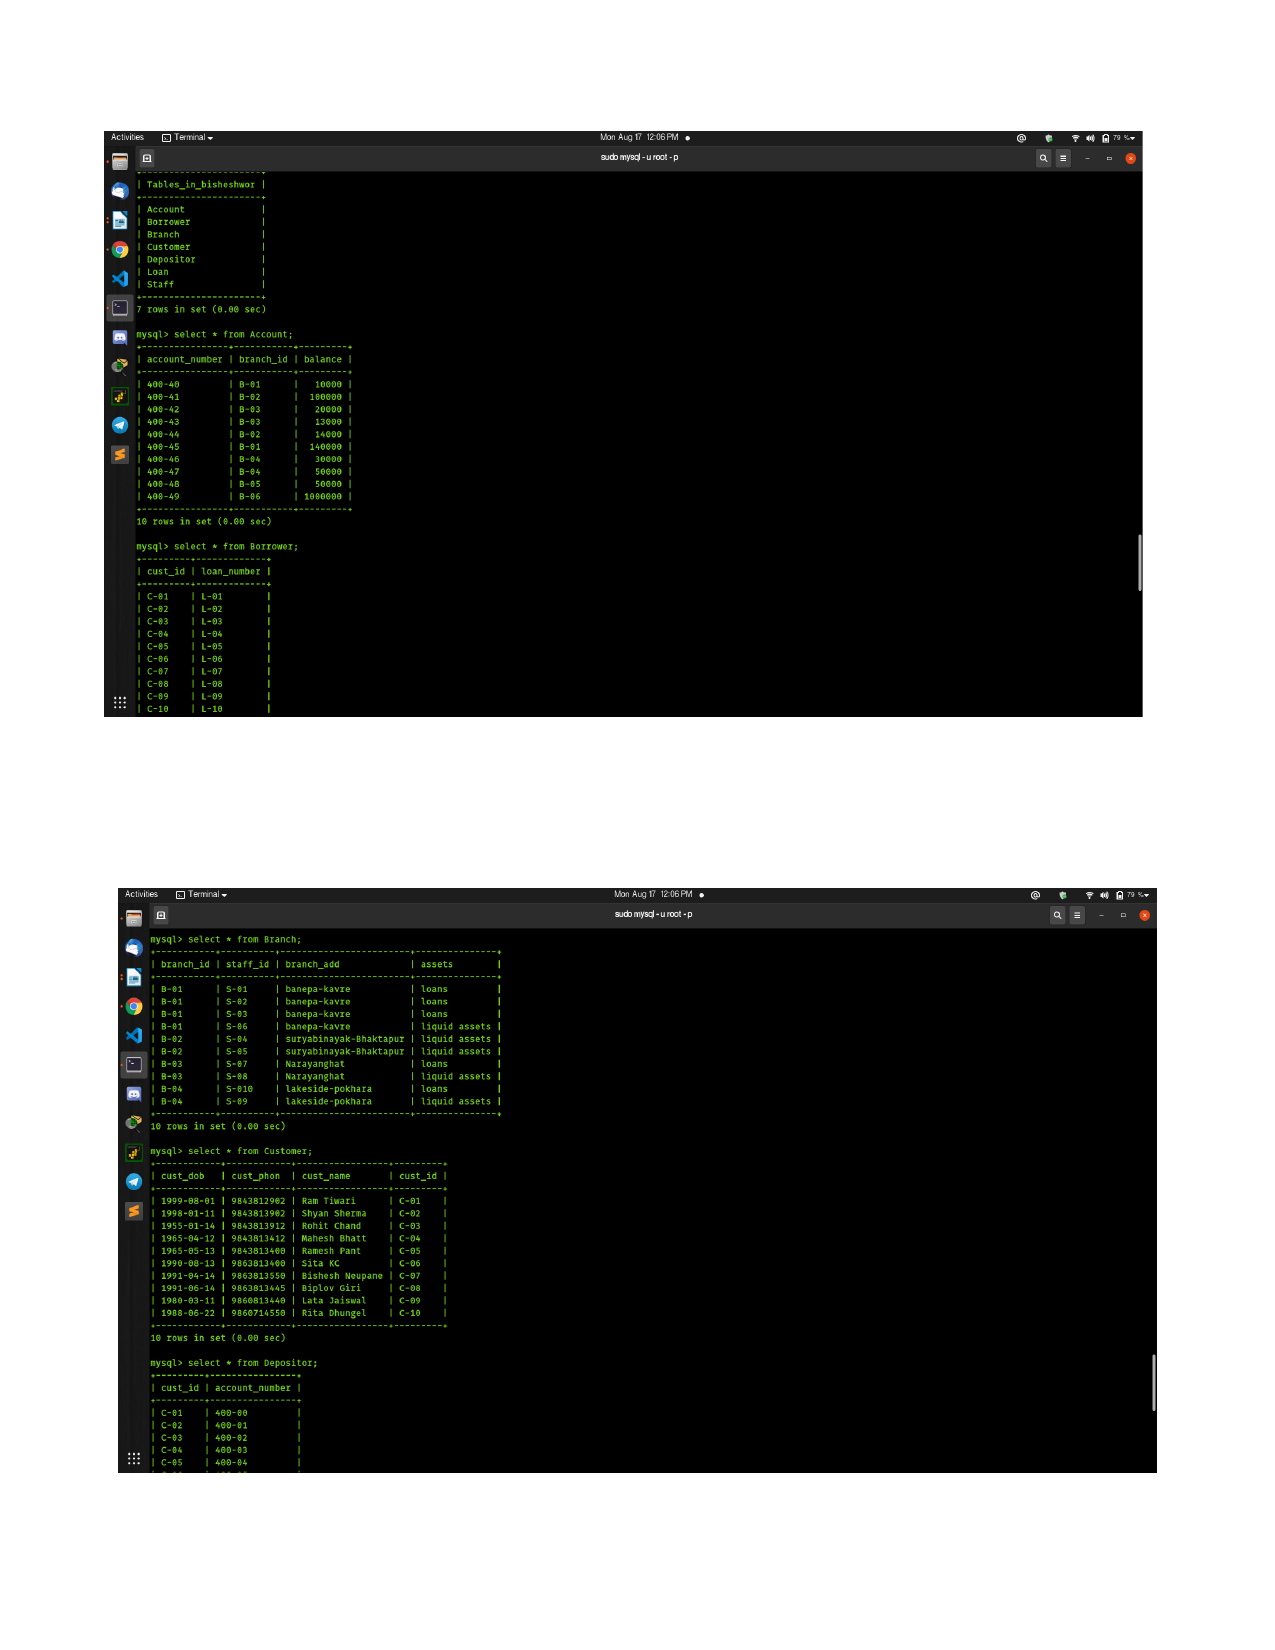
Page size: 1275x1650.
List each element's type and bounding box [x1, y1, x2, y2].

picture [118, 888, 1157, 1473]
picture [104, 131, 1143, 717]
